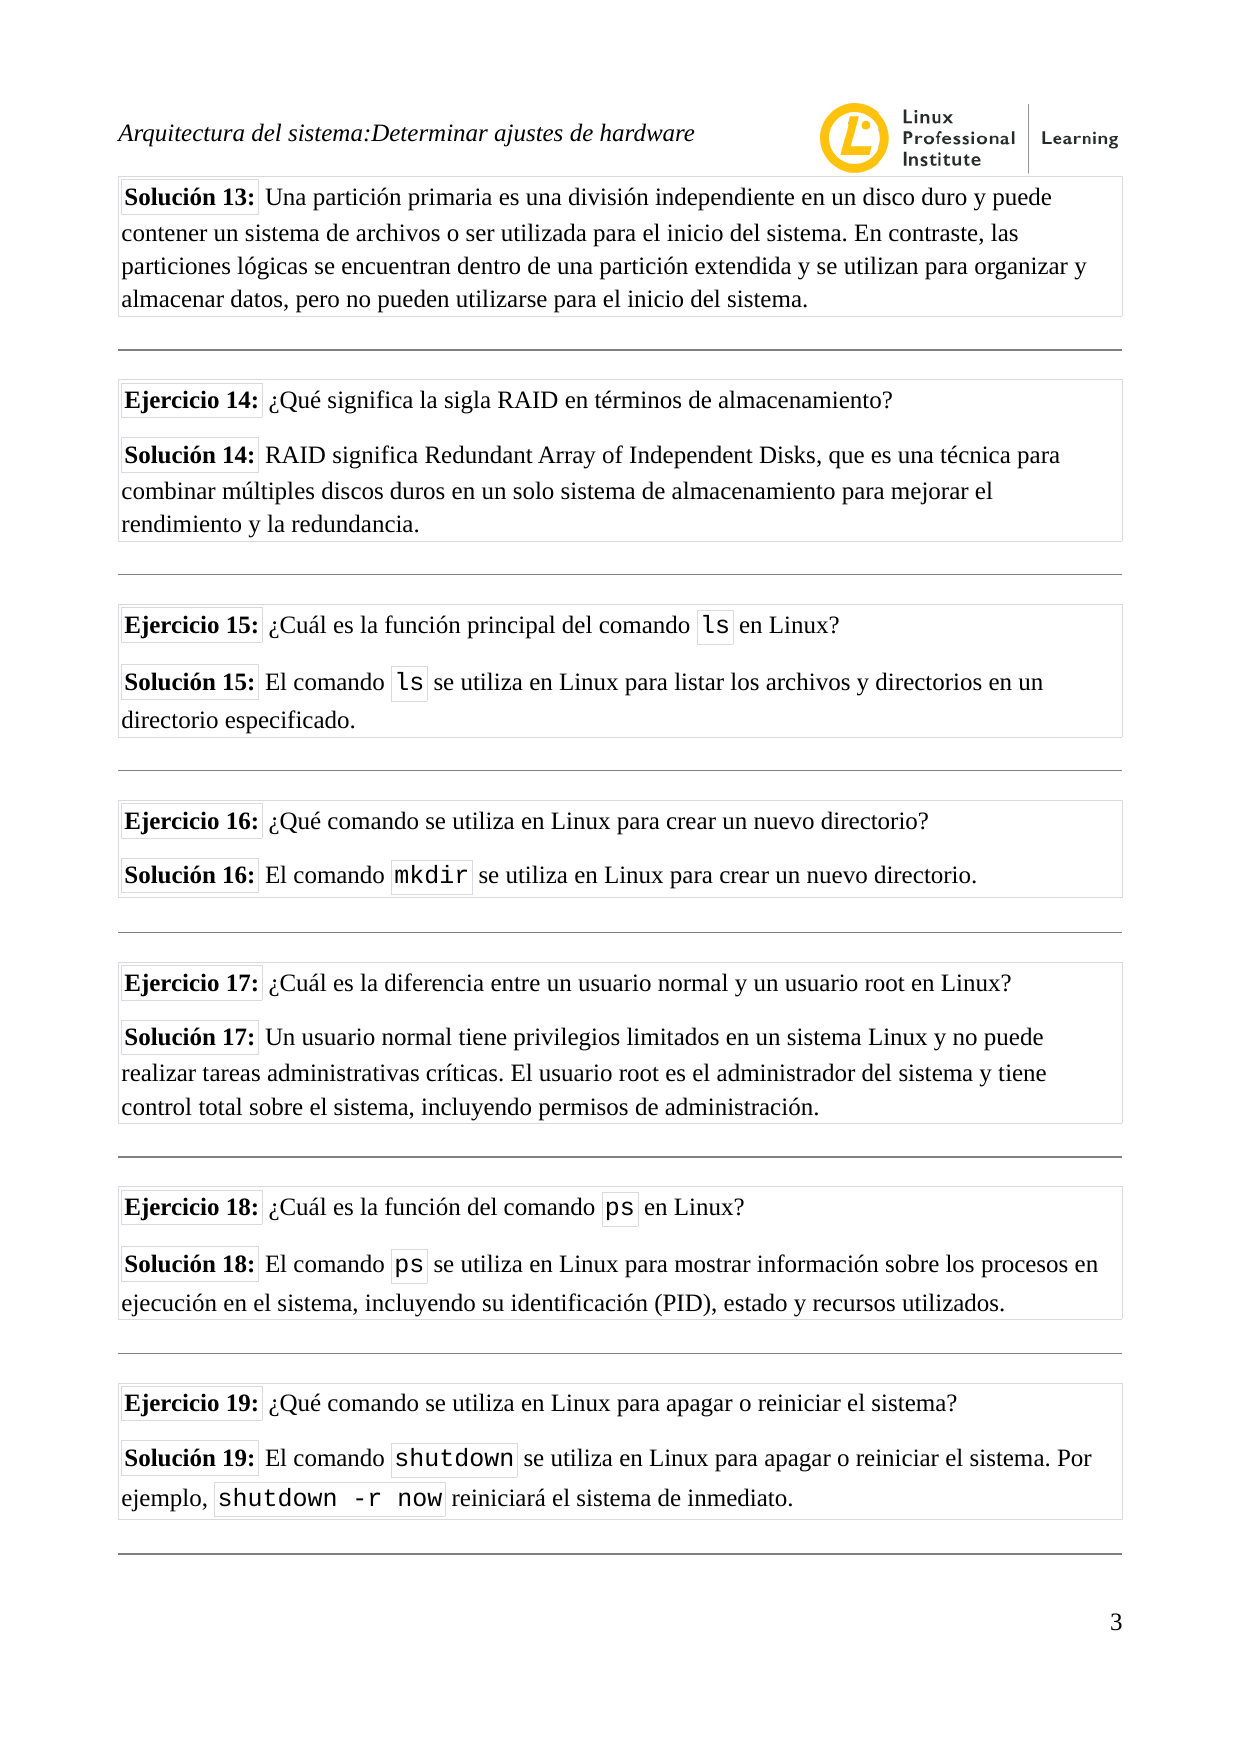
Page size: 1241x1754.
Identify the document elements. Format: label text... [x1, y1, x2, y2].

text Solución 15: El comando ls se utiliza en Linux para listar los archivos y directorios en un directorio especificado. [119, 661, 1122, 737]
text Solución 16: El comando mkdir se utiliza en Linux para crear un nuevo directorio. [119, 854, 1122, 897]
picture [819, 102, 1119, 174]
text Ejercicio 19: ¿Qué comando se utiliza en Linux para apagar o reiniciar el sistema? [119, 1384, 1122, 1420]
text Solución 13: Una partición primaria es una división independiente en un disco duro y puede contener un sistema de archivos o ser utilizada para el inicio del sistema. En contraste, las particiones lógicas se encuentran dentro de una partición extendida y se utilizan para organizar y almacenar datos, pero no pueden utilizarse para el inicio del sistema. [119, 177, 1122, 316]
text Solución 17: Un usuario normal tiene privilegios limitados en un sistema Linux y no puede realizar tareas administrativas críticas. El usuario root es el administrador del sistema y tiene control total sobre el sistema, incluyendo permisos de administración. [119, 1016, 1122, 1123]
text Ejercicio 14: ¿Qué significa la sigla RAID en términos de almacenamiento? [119, 380, 1122, 417]
text Ejercicio 18: ¿Cuál es la función del comando ps en Linux? [119, 1187, 1122, 1226]
text Solución 19: El comando shutdown se utiliza en Linux para apagar o reiniciar el sistema. Por ejemplo, shutdown -r now reiniciará el sistema de inmediato. [119, 1437, 1122, 1519]
text Ejercicio 17: ¿Cuál es la diferencia entre un usuario normal y un usuario root en Linux? [119, 963, 1122, 1000]
text Ejercicio 15: ¿Cuál es la función principal del comando ls en Linux? [119, 605, 1122, 644]
text Ejercicio 16: ¿Qué comando se utiliza en Linux para crear un nuevo directorio? [119, 801, 1122, 838]
text Solución 14: RAID significa Redundant Array of Independent Disks, que es una técnica para combinar múltiples discos duros en un solo sistema de almacenamiento para mejorar el rendimiento y la redundancia. [119, 434, 1122, 541]
text Solución 18: El comando ps se utiliza en Linux para mostrar información sobre los procesos en ejecución en el sistema, incluyendo su identificación (PID), estado y recursos utilizados. [119, 1243, 1122, 1319]
